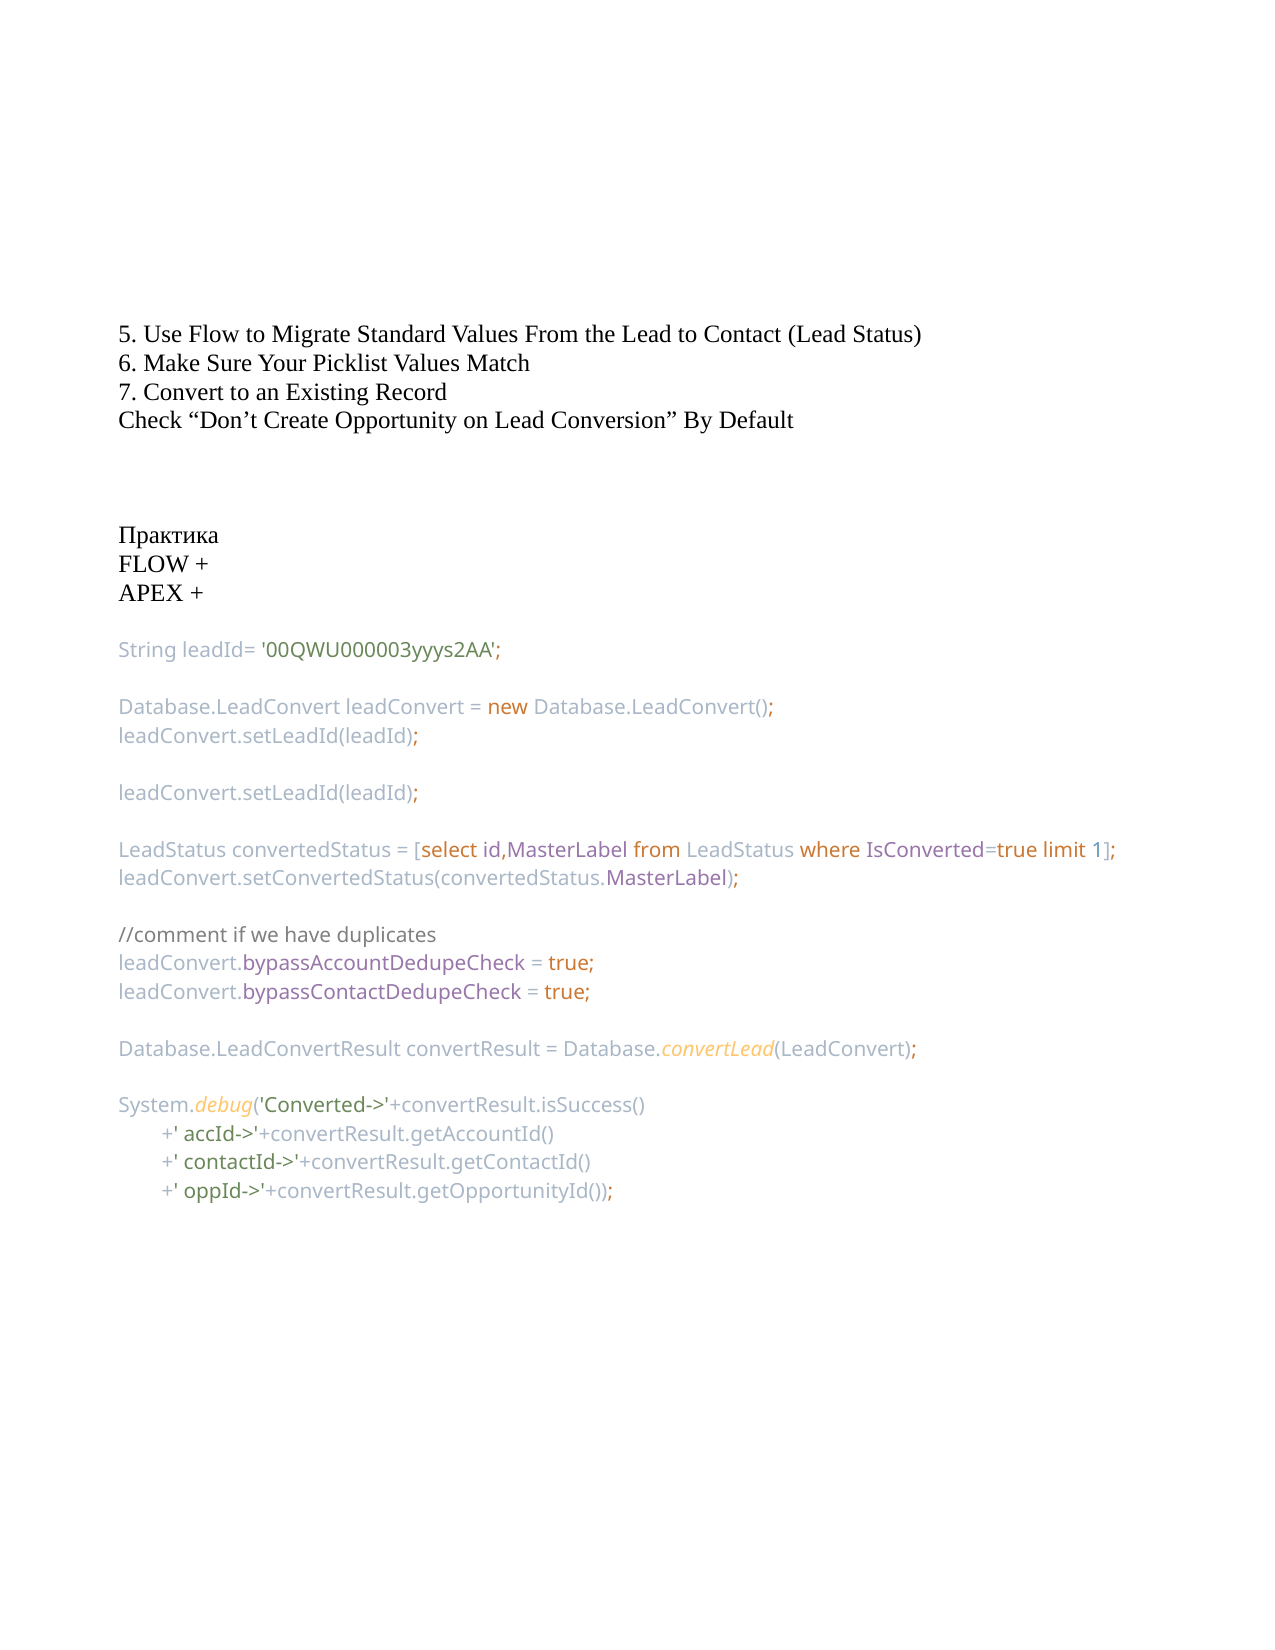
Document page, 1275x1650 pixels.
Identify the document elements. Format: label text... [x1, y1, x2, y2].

text Практика FLOW + APEX + String leadId= '00QWU000003yyys2AA'; Database.LeadConvert leadConvert = new Database.LeadConvert(); leadConvert.setLeadId(leadId); leadConvert.setLeadId(leadId); LeadStatus convertedStatus = [select id,MasterLabel from LeadStatus where IsConverted=true limit 1]; leadConvert.setConvertedStatus(convertedStatus.MasterLabel); //comment if we have duplicates leadConvert.bypassAccountDedupeCheck = true; leadConvert.bypassContactDedupeCheck = true; Database.LeadConvertResult convertResult = Database.convertLead(LeadConvert); System.debug('Converted->'+convertResult.isSuccess() +' accId->'+convertResult.getAccountId() +' contactId->'+convertResult.getContactId() +' oppId->'+convertResult.getOpportunityId()); [118, 521, 1157, 1204]
text 6. Make Sure Your Picklist Values Match [118, 348, 1157, 377]
text 5. Use Flow to Migrate Standard Values From the Lead to Contact (Lead Status) [118, 319, 1157, 348]
text 7. Convert to an Existing Record [118, 377, 1157, 406]
text Check “Don’t Create Opportunity on Lead Conversion” By Default [118, 406, 1157, 434]
